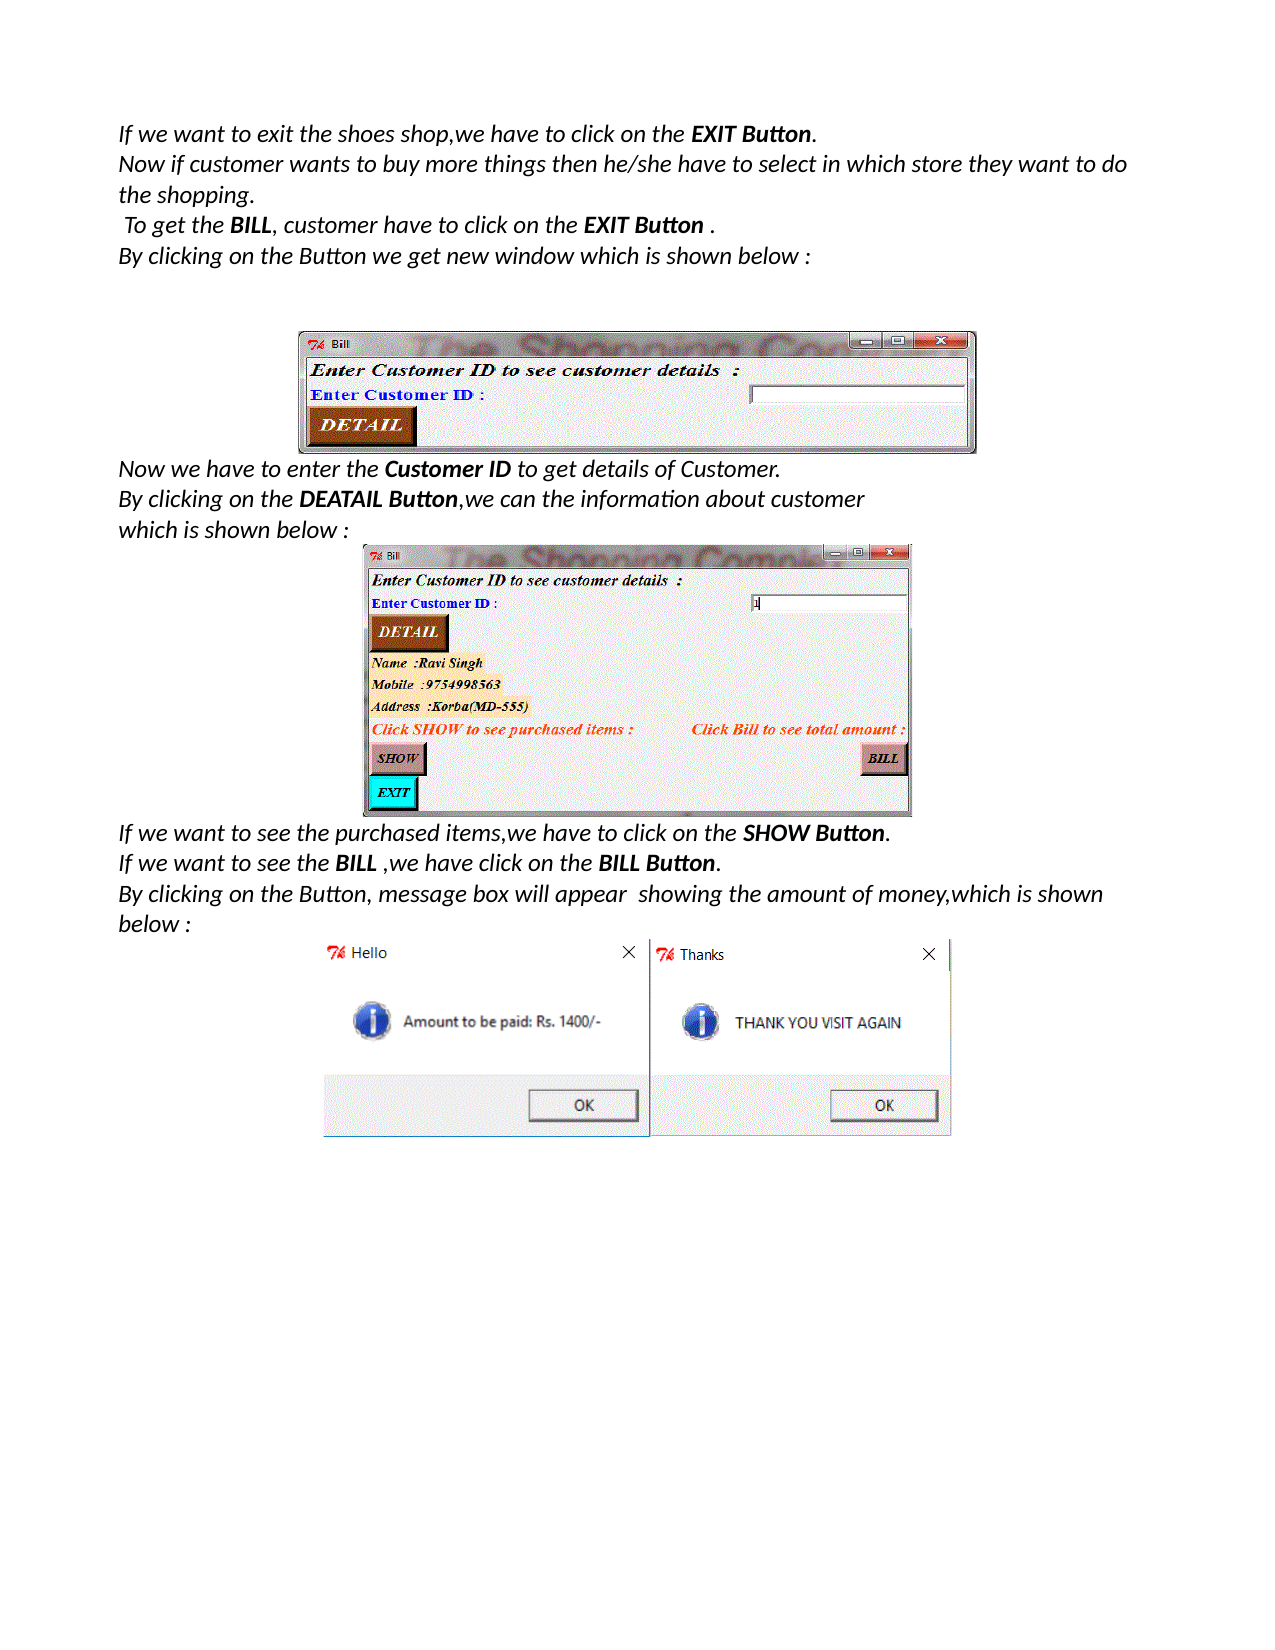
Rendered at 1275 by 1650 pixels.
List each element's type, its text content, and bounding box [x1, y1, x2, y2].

text If we want to see the BILL ,we have click on the BILL Button. [118, 847, 1157, 878]
text By clicking on the Button we get new window which is shown below : [118, 240, 1157, 271]
text If we want to see the purchased items,we have to click on the SHOW Button. [118, 817, 1157, 847]
text By clicking on the DEATAIL Button,we can the information about customer [118, 484, 1157, 514]
text Now we have to enter the Customer ID to get details of Customer. [118, 453, 1157, 484]
text Now if customer wants to buy more things then he/she have to select in which store they want to do the shopping. [118, 149, 1157, 210]
text By clicking on the Button, message box will appear showing the amount of money,which is shown below : [118, 878, 1157, 939]
text To get the BILL, customer have to click on the EXIT Button . [118, 210, 1157, 240]
text which is shown below : [118, 514, 1157, 545]
text If we want to exit the shoes shop,we have to click on the EXIT Button. [118, 118, 1157, 149]
